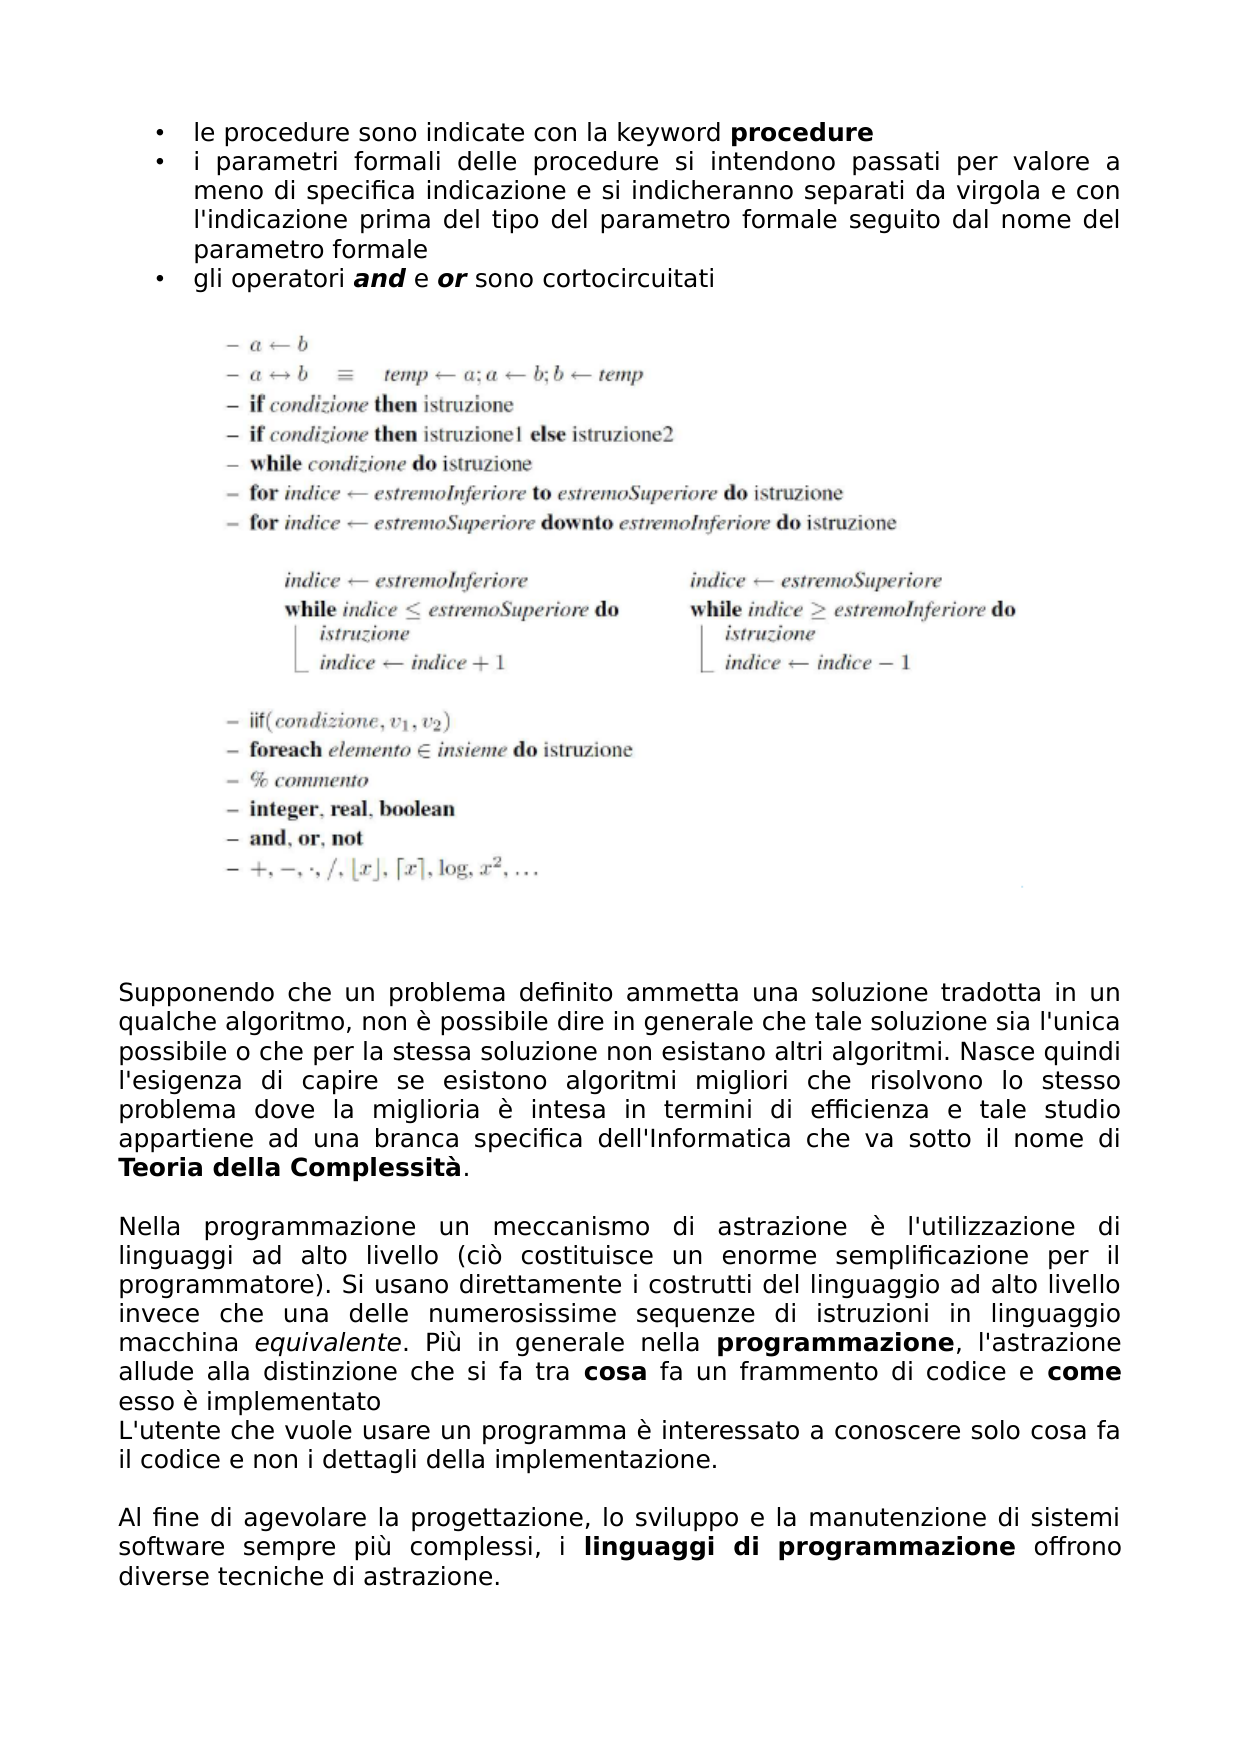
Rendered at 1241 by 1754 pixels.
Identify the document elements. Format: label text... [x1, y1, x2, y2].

text Nella programmazione un meccanismo di astrazione è l'utilizzazione di linguaggi ad alto livello (ciò costituisce un enorme semplificazione per il programmatore). Si usano direttamente i costrutti del linguaggio ad alto livello invece che una delle numerosissime sequenze di istruzioni in linguaggio macchina equivalente. Più in generale nella programmazione, l'astrazione allude alla distinzione che si fa tra cosa fa un frammento di codice e come esso è implementato [118, 1212, 1122, 1416]
list gli operatori and e or sono cortocircuitati [156, 264, 1122, 293]
text L'utente che vuole usare un programma è interessato a conoscere solo cosa fa il codice e non i dettagli della implementazione. [118, 1416, 1122, 1474]
picture [209, 322, 1031, 891]
list i parametri formali delle procedure si intendono passati per valore a meno di specifica indicazione e si indicheranno separati da virgola e con l'indicazione prima del tipo del parametro formale seguito dal nome del parametro formale [156, 147, 1122, 264]
text Al fine di agevolare la progettazione, lo sviluppo e la manutenzione di sistemi software sempre più complessi, i linguaggi di programmazione offrono diverse tecniche di astrazione. [118, 1503, 1122, 1591]
list le procedure sono indicate con la keyword procedure [156, 118, 1122, 147]
text Supponendo che un problema definito ammetta una soluzione tradotta in un qualche algoritmo, non è possibile dire in generale che tale soluzione sia l'unica possibile o che per la stessa soluzione non esistano altri algoritmi. Nasce quindi l'esigenza di capire se esistono algoritmi migliori che risolvono lo stesso problema dove la miglioria è intesa in termini di efficienza e tale studio appartiene ad una branca specifica dell'Informatica che va sotto il nome di Teoria della Complessità. [118, 978, 1122, 1182]
